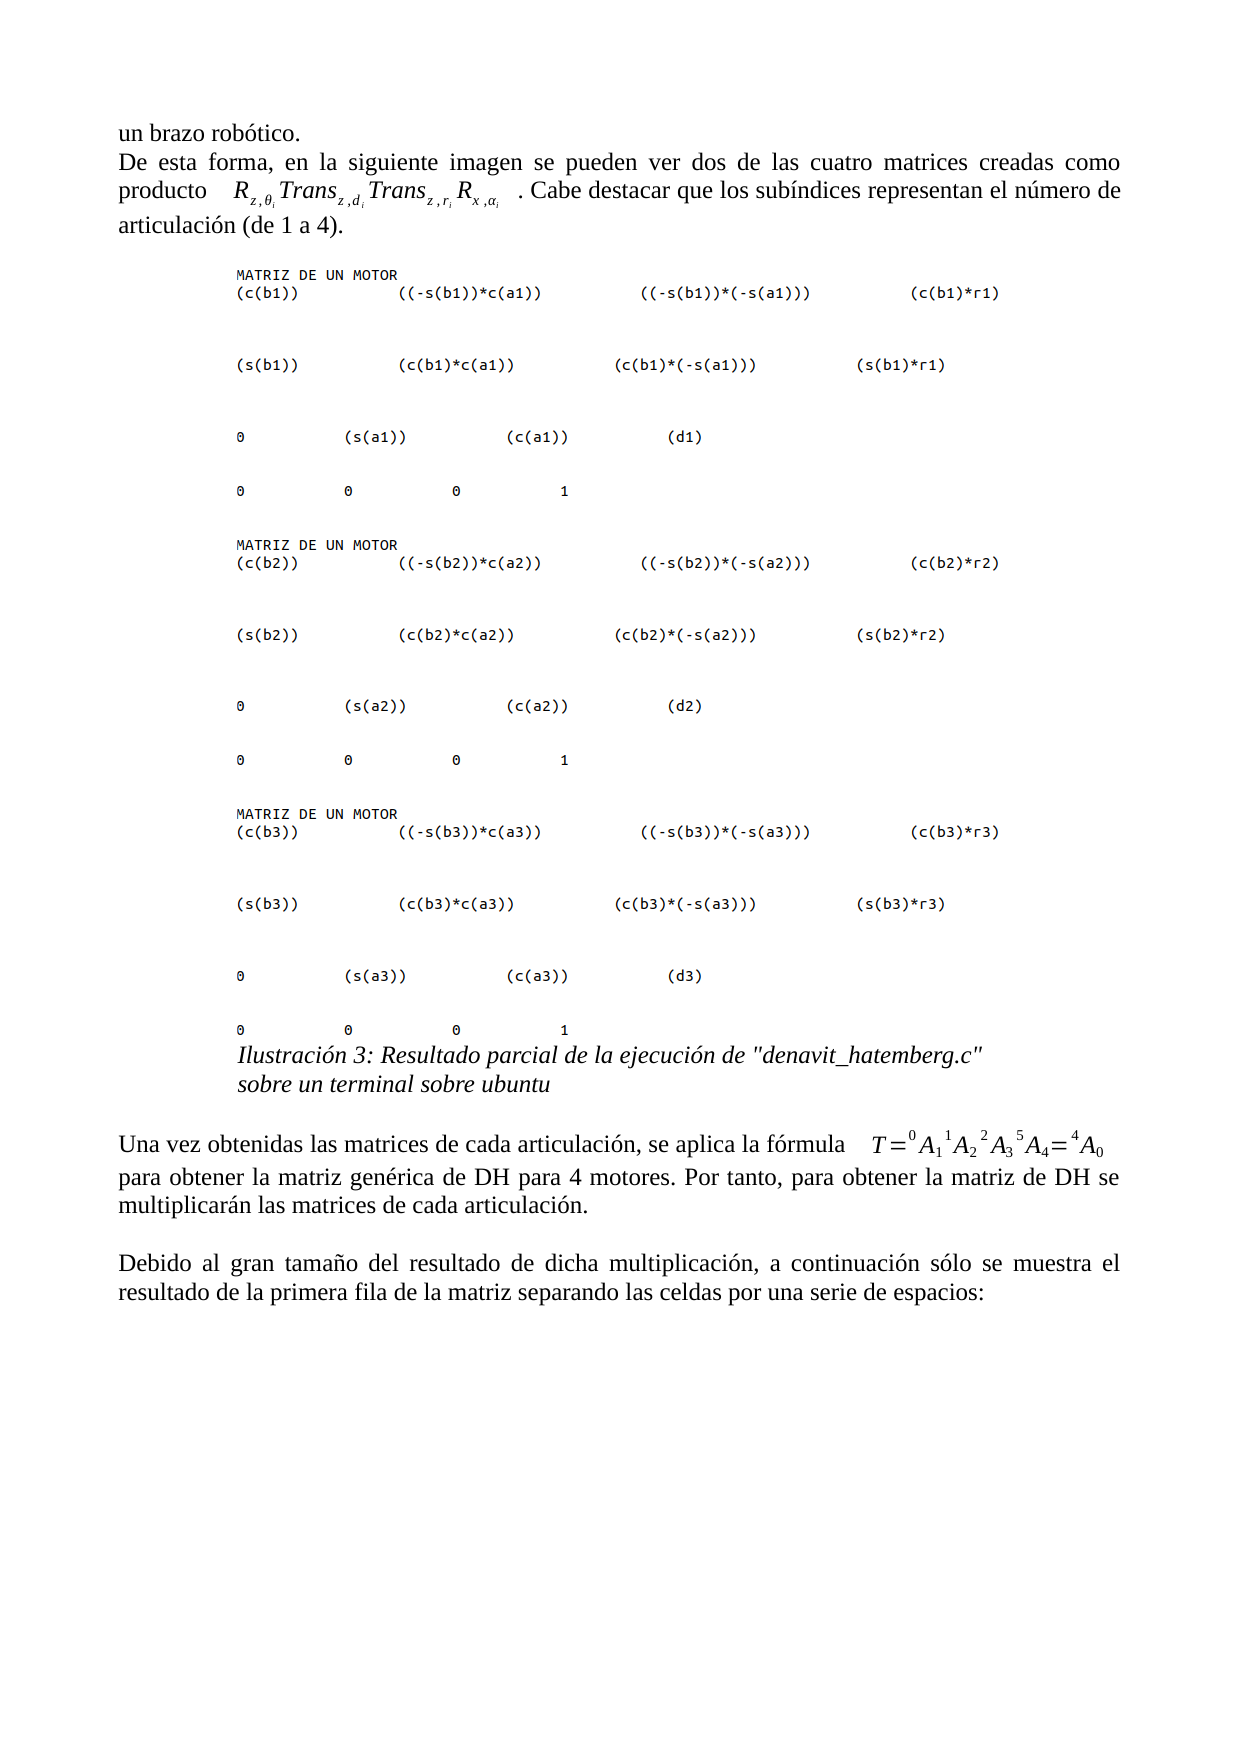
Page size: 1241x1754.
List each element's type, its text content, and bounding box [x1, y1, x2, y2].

text De esta forma, en la siguiente imagen se pueden ver dos de las cuatro matrices creadas como producto . Cabe destacar que los subíndices representan el número de articulación (de 1 a 4). [118, 147, 1122, 239]
text Una vez obtenidas las matrices de cada articulación, se aplica la fórmula para obtener la matriz genérica de DH para 4 motores. Por tanto, para obtener la matriz de DH se multiplicarán las matrices de cada articulación. [118, 1127, 1122, 1219]
picture [237, 267, 1003, 1041]
text Ilustración 3: Resultado parcial de la ejecución de "denavit_hatemberg.c" sobre un terminal sobre ubuntu [237, 1041, 1003, 1098]
text Debido al gran tamaño del resultado de dicha multiplicación, a continuación sólo se muestra el resultado de la primera fila de la matriz separando las celdas por una serie de espacios: [118, 1248, 1122, 1305]
text un brazo robótico. [118, 118, 1122, 147]
